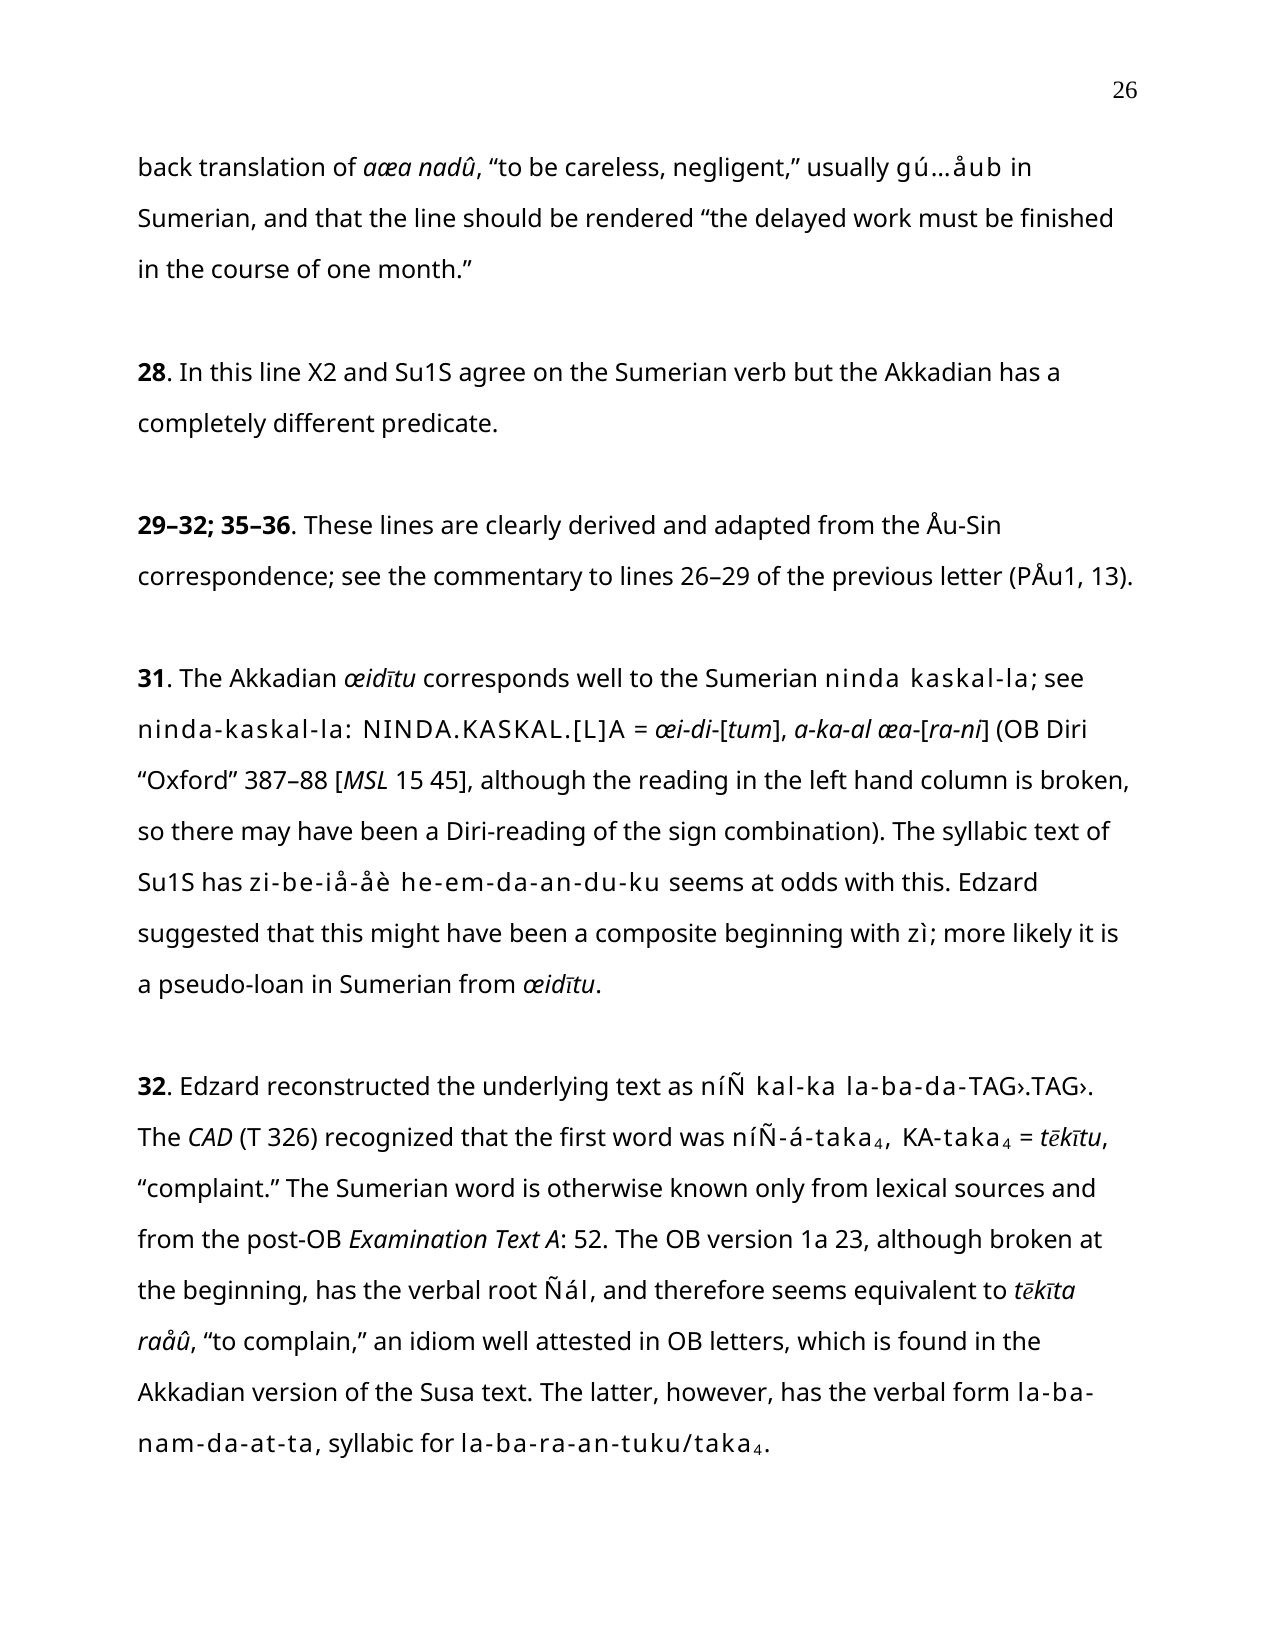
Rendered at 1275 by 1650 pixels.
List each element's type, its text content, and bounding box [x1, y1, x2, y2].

text 28. In this line X2 and Su1S agree on the Sumerian verb but the Akkadian has a completely different predicate. [137, 354, 1138, 439]
text 32. Edzard reconstructed the underlying text as níÑ kal-ka la-ba-da-TAG›.TAG›. The CAD (T 326) recognized that the first word was níÑ-á-taka4, KA-taka4 = tēkītu, “complaint.” The Sumerian word is otherwise known only from lexical sources and from the post-OB Examination Text A: 52. The OB version 1a 23, although broken at the beginning, has the verbal root Ñál, and therefore seems equivalent to tēkīta raåû, “to complain,” an idiom well attested in OB letters, which is found in the Akkadian version of the Susa text. The latter, however, has the verbal form la-ba-nam-da-at-ta, syllabic for la-ba-ra-an-tuku/taka4. [137, 1069, 1138, 1460]
text back translation of aæa nadû, “to be careless, negligent,” usually gú…åub in Sumerian, and that the line should be rendered “the delayed work must be finished in the course of one month.” [137, 150, 1138, 286]
text 31. The Akkadian œidītu corresponds well to the Sumerian­ ninda kaskal-la; see ninda-kaskal-la: NINDA.KASKAL.[L]A = œi-di-[tum], a-ka-al æa-[ra-ni] (OB Diri “Oxford” 387–88 [MSL 15 45], although the reading in the left hand column is broken, so there may have been a Diri-reading of the sign combination). The syllabic text of Su1S has zi-be-iå-åè he-em-da-an-du-ku seems at odds with this. Edzard suggested that this might have been a composite­ beginning with zì; more likely it is a pseudo-loan in Sumerian from œidītu. [137, 660, 1138, 1001]
text 29–32; 35–36. These lines are clearly derived and adapted from the Åu-Sin correspondence; see the commentary to lines 26–29 of the previous letter (PÅu1, 13). [137, 507, 1138, 592]
